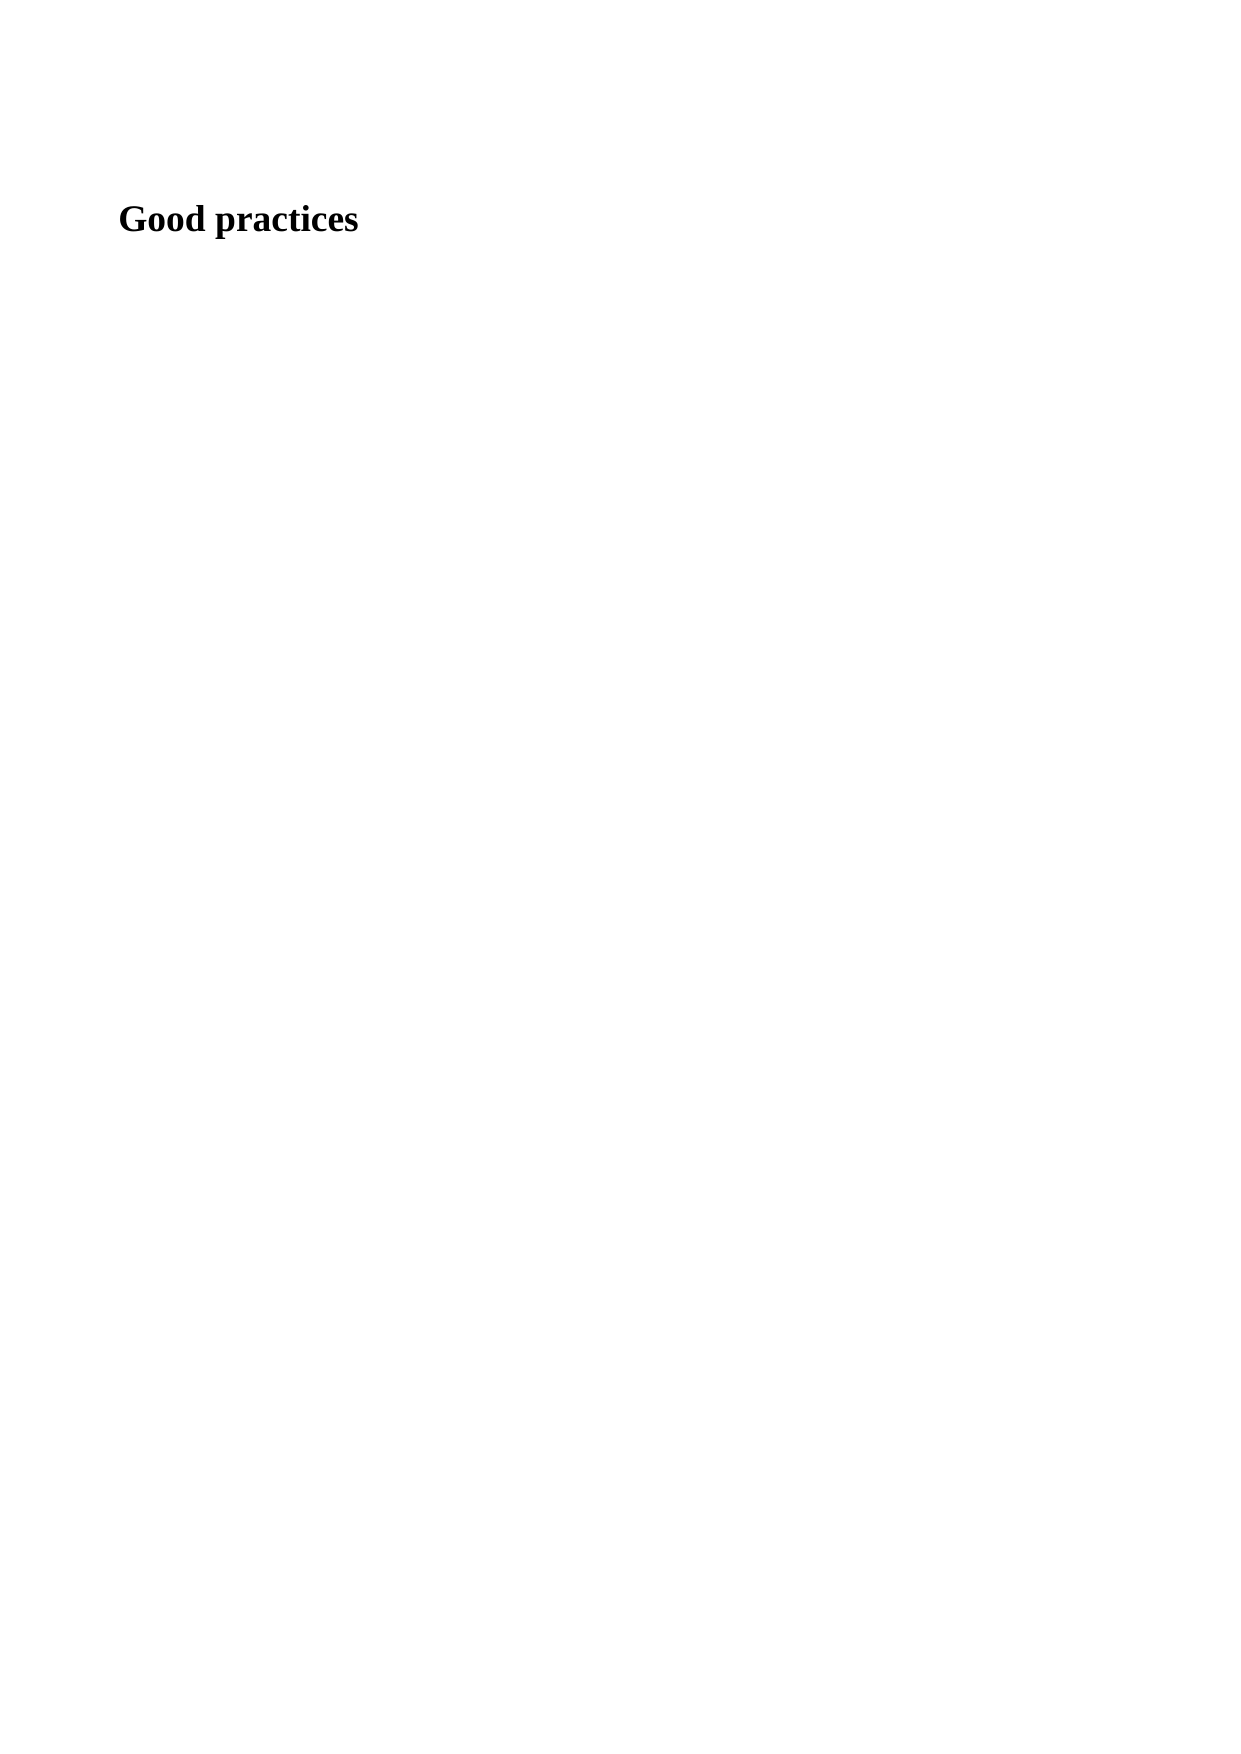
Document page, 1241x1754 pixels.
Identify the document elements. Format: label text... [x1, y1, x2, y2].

subtitle Good practices [118, 196, 1122, 239]
